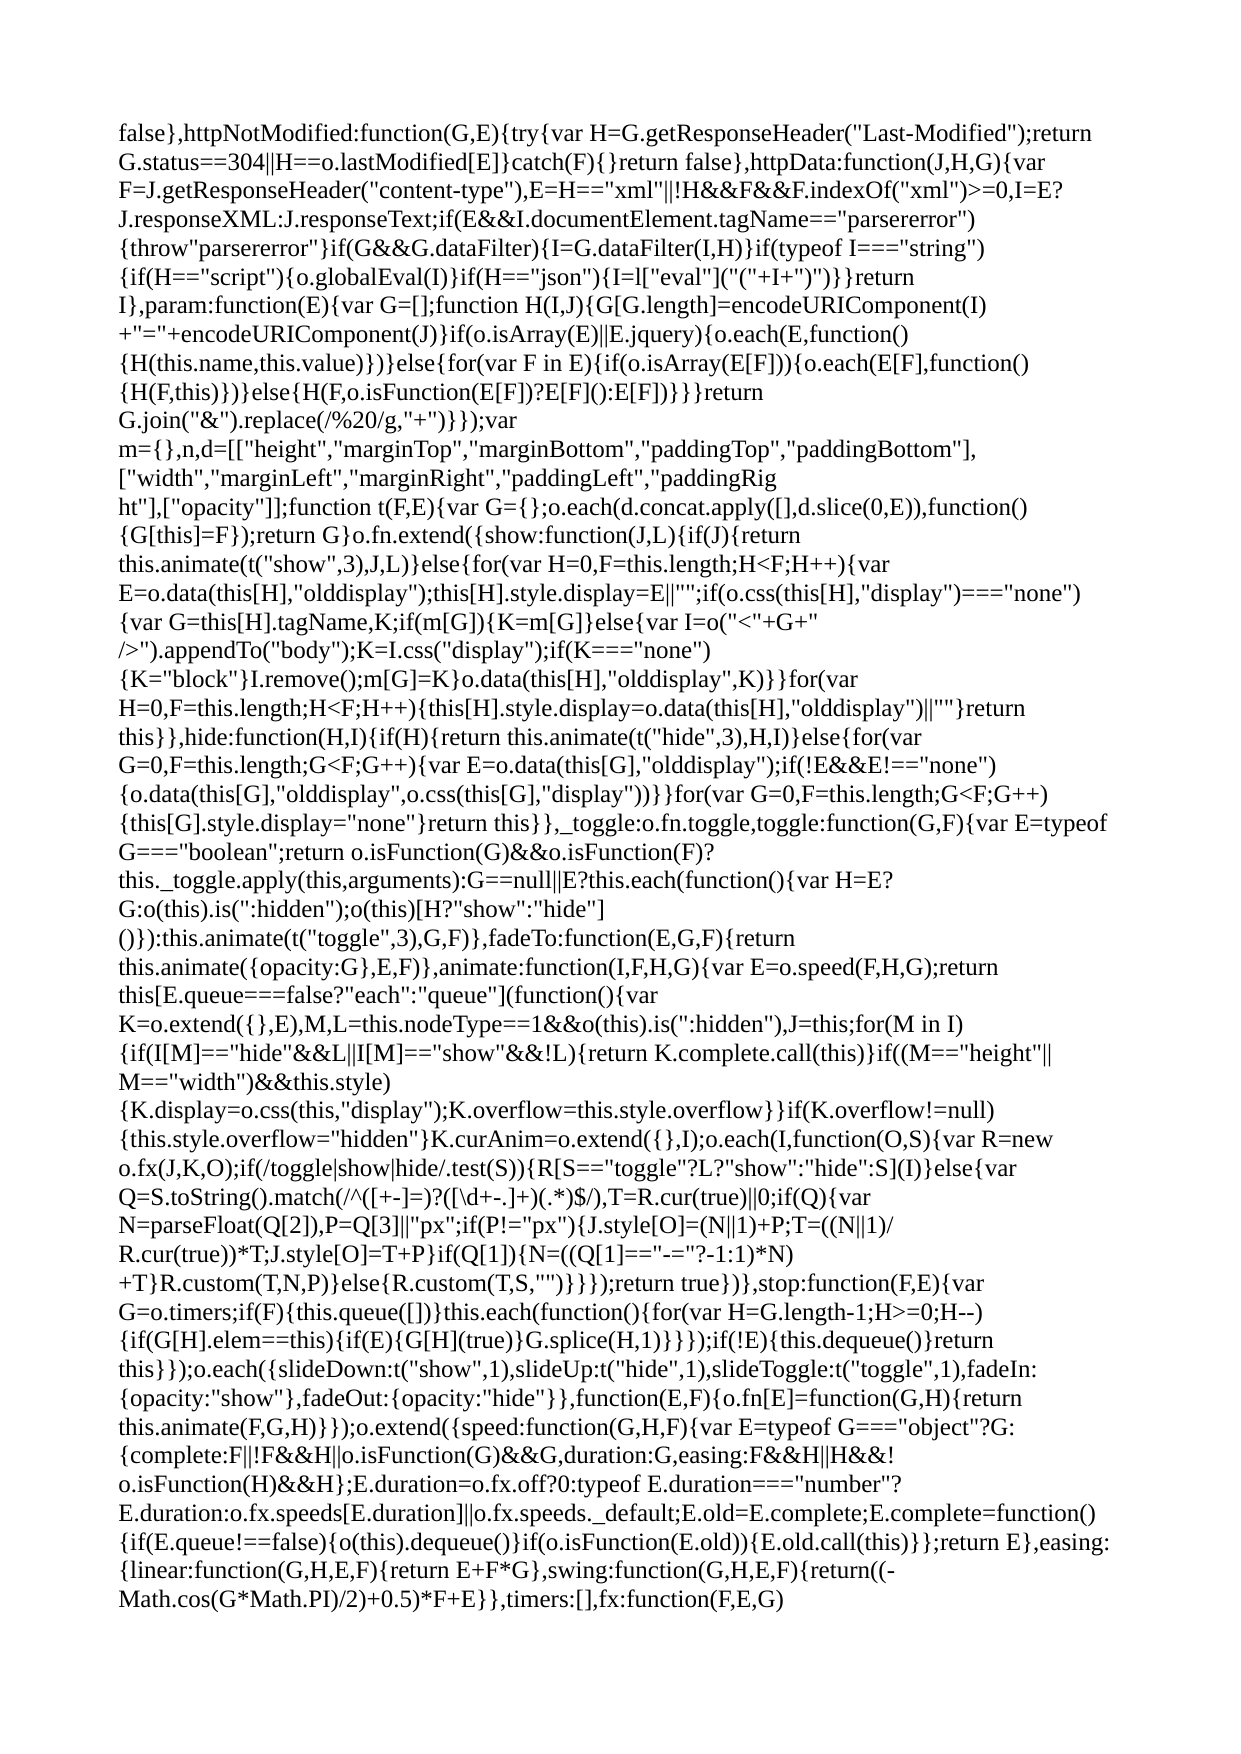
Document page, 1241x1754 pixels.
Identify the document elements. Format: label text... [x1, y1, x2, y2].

text false},httpNotModified:function(G,E){try{var H=G.getResponseHeader("Last-Modified");return G.status==304||H==o.lastModified[E]}catch(F){}return false},httpData:function(J,H,G){var F=J.getResponseHeader("content-type"),E=H=="xml"||!H&&F&&F.indexOf("xml")>=0,I=E?J.responseXML:J.responseText;if(E&&I.documentElement.tagName=="parsererror"){throw"parsererror"}if(G&&G.dataFilter){I=G.dataFilter(I,H)}if(typeof I==="string"){if(H=="script"){o.globalEval(I)}if(H=="json"){I=l["eval"]("("+I+")")}}return I},param:function(E){var G=[];function H(I,J){G[G.length]=encodeURIComponent(I)+"="+encodeURIComponent(J)}if(o.isArray(E)||E.jquery){o.each(E,function(){H(this.name,this.value)})}else{for(var F in E){if(o.isArray(E[F])){o.each(E[F],function(){H(F,this)})}else{H(F,o.isFunction(E[F])?E[F]():E[F])}}}return G.join("&").replace(/%20/g,"+")}});var m={},n,d=[["height","marginTop","marginBottom","paddingTop","paddingBottom"],["width","marginLeft","marginRight","paddingLeft","paddingRig [118, 118, 1122, 492]
text ht"],["opacity"]];function t(F,E){var G={};o.each(d.concat.apply([],d.slice(0,E)),function(){G[this]=F});return G}o.fn.extend({show:function(J,L){if(J){return this.animate(t("show",3),J,L)}else{for(var H=0,F=this.length;H<F;H++){var E=o.data(this[H],"olddisplay");this[H].style.display=E||"";if(o.css(this[H],"display")==="none"){var G=this[H].tagName,K;if(m[G]){K=m[G]}else{var I=o("<"+G+" />").appendTo("body");K=I.css("display");if(K==="none"){K="block"}I.remove();m[G]=K}o.data(this[H],"olddisplay",K)}}for(var H=0,F=this.length;H<F;H++){this[H].style.display=o.data(this[H],"olddisplay")||""}return this}},hide:function(H,I){if(H){return this.animate(t("hide",3),H,I)}else{for(var G=0,F=this.length;G<F;G++){var E=o.data(this[G],"olddisplay");if(!E&&E!=="none"){o.data(this[G],"olddisplay",o.css(this[G],"display"))}}for(var G=0,F=this.length;G<F;G++){this[G].style.display="none"}return this}},_toggle:o.fn.toggle,toggle:function(G,F){var E=typeof G==="boolean";return o.isFunction(G)&&o.isFunction(F)?this._toggle.apply(this,arguments):G==null||E?this.each(function(){var H=E?G:o(this).is(":hidden");o(this)[H?"show":"hide"]()}):this.animate(t("toggle",3),G,F)},fadeTo:function(E,G,F){return this.animate({opacity:G},E,F)},animate:function(I,F,H,G){var E=o.speed(F,H,G);return this[E.queue===false?"each":"queue"](function(){var K=o.extend({},E),M,L=this.nodeType==1&&o(this).is(":hidden"),J=this;for(M in I){if(I[M]=="hide"&&L||I[M]=="show"&&!L){return K.complete.call(this)}if((M=="height"||M=="width")&&this.style){K.display=o.css(this,"display");K.overflow=this.style.overflow}}if(K.overflow!=null){this.style.overflow="hidden"}K.curAnim=o.extend({},I);o.each(I,function(O,S){var R=new o.fx(J,K,O);if(/toggle|show|hide/.test(S)){R[S=="toggle"?L?"show":"hide":S](I)}else{var Q=S.toString().match(/^([+-]=)?([\d+-.]+)(.*)$/),T=R.cur(true)||0;if(Q){var N=parseFloat(Q[2]),P=Q[3]||"px";if(P!="px"){J.style[O]=(N||1)+P;T=((N||1)/R.cur(true))*T;J.style[O]=T+P}if(Q[1]){N=((Q[1]=="-="?-1:1)*N)+T}R.custom(T,N,P)}else{R.custom(T,S,"")}}});return true})},stop:function(F,E){var G=o.timers;if(F){this.queue([])}this.each(function(){for(var H=G.length-1;H>=0;H--){if(G[H].elem==this){if(E){G[H](true)}G.splice(H,1)}}});if(!E){this.dequeue()}return this}});o.each({slideDown:t("show",1),slideUp:t("hide",1),slideToggle:t("toggle",1),fadeIn:{opacity:"show"},fadeOut:{opacity:"hide"}},function(E,F){o.fn[E]=function(G,H){return this.animate(F,G,H)}});o.extend({speed:function(G,H,F){var E=typeof G==="object"?G:{complete:F||!F&&H||o.isFunction(G)&&G,duration:G,easing:F&&H||H&&!o.isFunction(H)&&H};E.duration=o.fx.off?0:typeof E.duration==="number"?E.duration:o.fx.speeds[E.duration]||o.fx.speeds._default;E.old=E.complete;E.complete=function(){if(E.queue!==false){o(this).dequeue()}if(o.isFunction(E.old)){E.old.call(this)}};return E},easing:{linear:function(G,H,E,F){return E+F*G},swing:function(G,H,E,F){return((-Math.cos(G*Math.PI)/2)+0.5)*F+E}},timers:[],fx:function(F,E,G) [118, 492, 1122, 1613]
